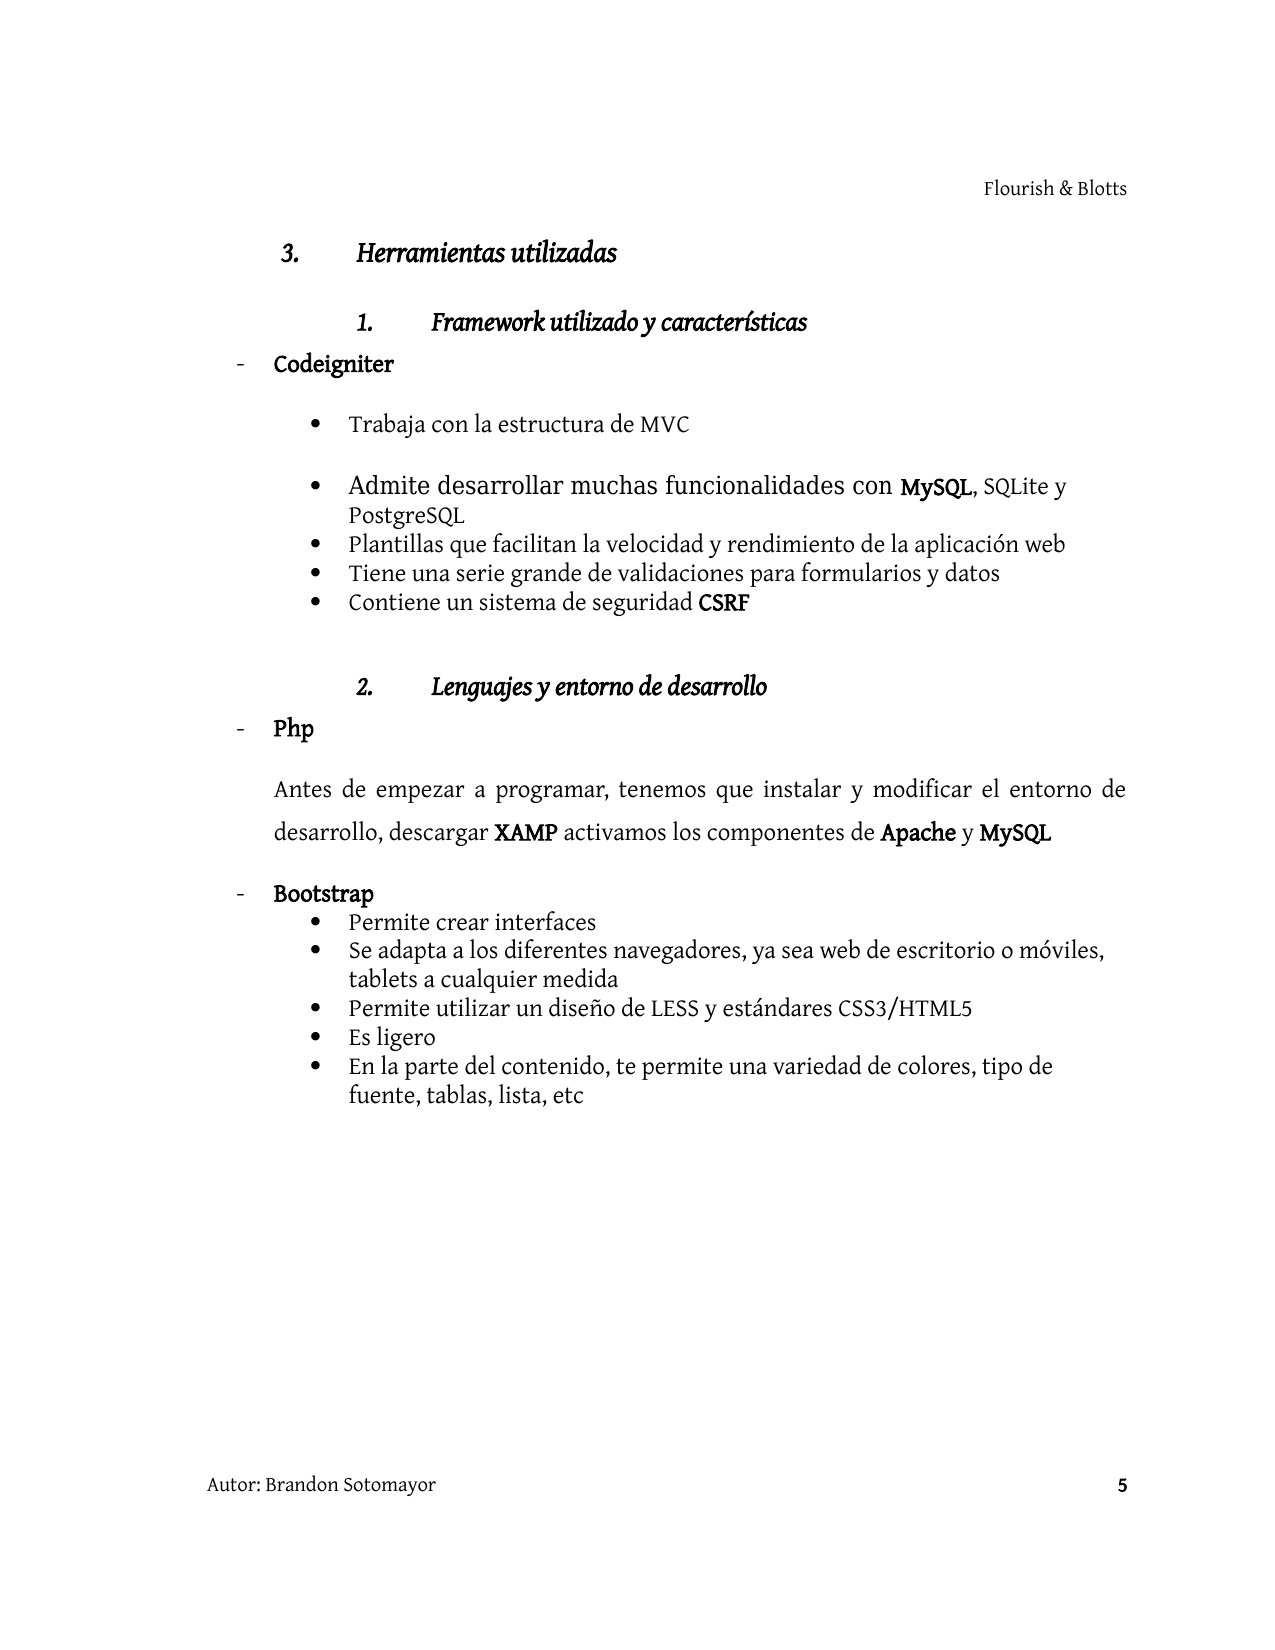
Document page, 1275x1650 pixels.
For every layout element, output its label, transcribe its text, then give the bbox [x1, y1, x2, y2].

list Permite utilizar un diseño de LESS y estándares CSS3/HTML5 [311, 994, 1127, 1023]
list Herramientas utilizadas [282, 236, 1127, 269]
list Plantillas que facilitan la velocidad y rendimiento de la aplicación web [311, 531, 1127, 559]
list Trabaja con la estructura de MVC [311, 411, 1127, 439]
list Php [236, 714, 1127, 743]
list Framework utilizado y características [357, 307, 1127, 337]
list Es ligero [311, 1023, 1127, 1052]
list Admite desarrollar muchas funcionalidades con MySQL, SQLite y PostgreSQL [311, 472, 1127, 531]
list Se adapta a los diferentes navegadores, ya sea web de escritorio o móviles, tablets a cualquier medida [311, 937, 1127, 994]
list Lenguajes y entorno de desarrollo [357, 671, 1127, 702]
list Codeigniter [236, 350, 1127, 378]
list Permite crear interfaces [311, 908, 1127, 937]
list Bootstrap [236, 879, 1127, 908]
list En la parte del contenido, te permite una variedad de colores, tipo de fuente, tablas, lista, etc [311, 1052, 1127, 1110]
list Tiene una serie grande de validaciones para formularios y datos [311, 559, 1127, 588]
text Antes de empezar a programar, tenemos que instalar y modificar el entorno de desarrollo, descargar XAMP activamos los componentes de Apache y MySQL [274, 775, 1127, 847]
list Contiene un sistema de seguridad CSRF [311, 588, 1127, 617]
